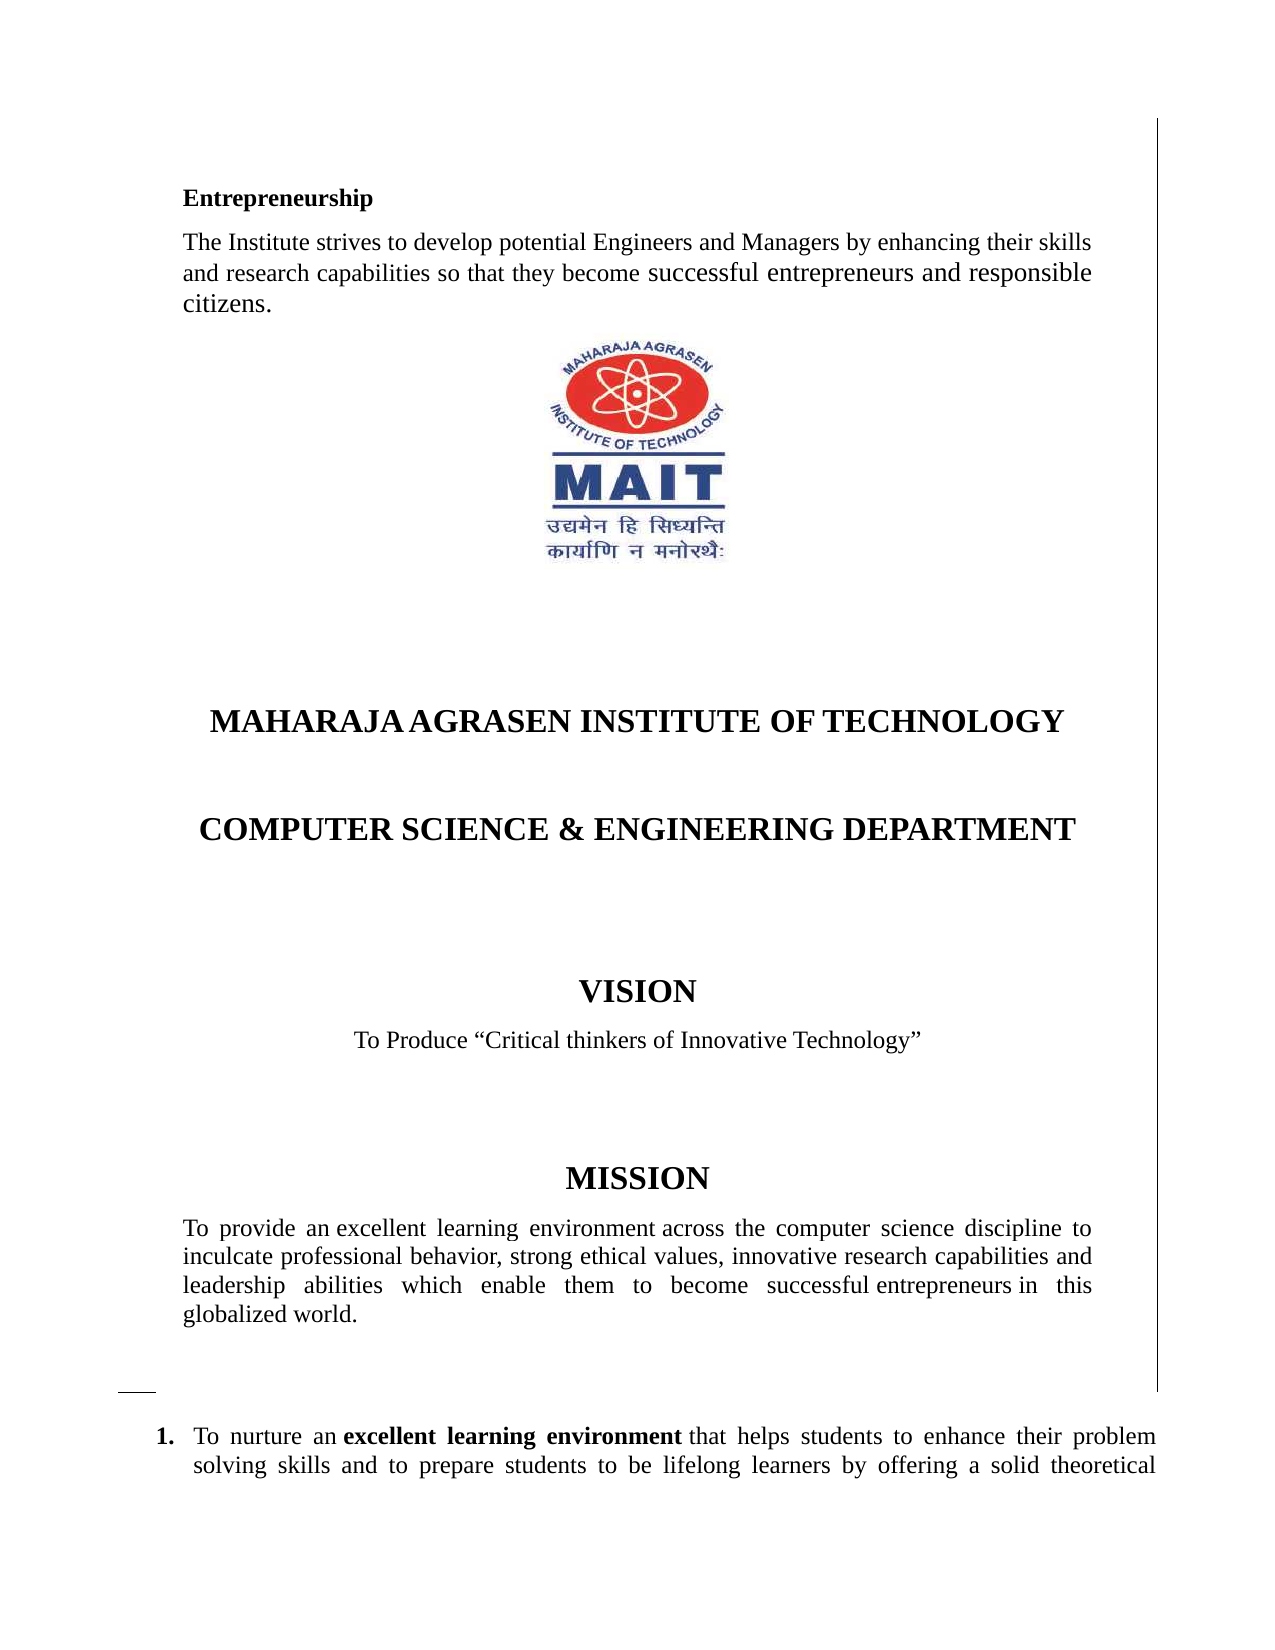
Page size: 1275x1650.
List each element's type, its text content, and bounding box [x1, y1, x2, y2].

text MISSION [118, 1094, 1157, 1148]
text To provide an excellent learning environment across the computer science discipline to inculcate professional behavior, strong ethical values, innovative research capabilities and leadership abilities which enable them to become successful entrepreneurs in this globalized world. [118, 1148, 1157, 1392]
list To nurture an excellent learning environment that helps students to enhance their problem solving skills and to prepare students to be lifelong learners by offering a solid theoretical [156, 1421, 1157, 1479]
text VISION [118, 907, 1157, 961]
text To Produce “Critical thinkers of Innovative Technology” [118, 961, 1157, 1005]
text Entrepreneurship [118, 118, 1157, 162]
picture [544, 333, 731, 569]
text MAHARAJA AGRASEN INSTITUTE OF TECHNOLOGY [118, 637, 1157, 691]
text COMPUTER SCIENCE & ENGINEERING DEPARTMENT [118, 745, 1157, 799]
text The Institute strives to develop potential Engineers and Managers by enhancing their skills and research capabilities so that they become successful entrepreneurs and responsible citizens. [118, 162, 1157, 269]
